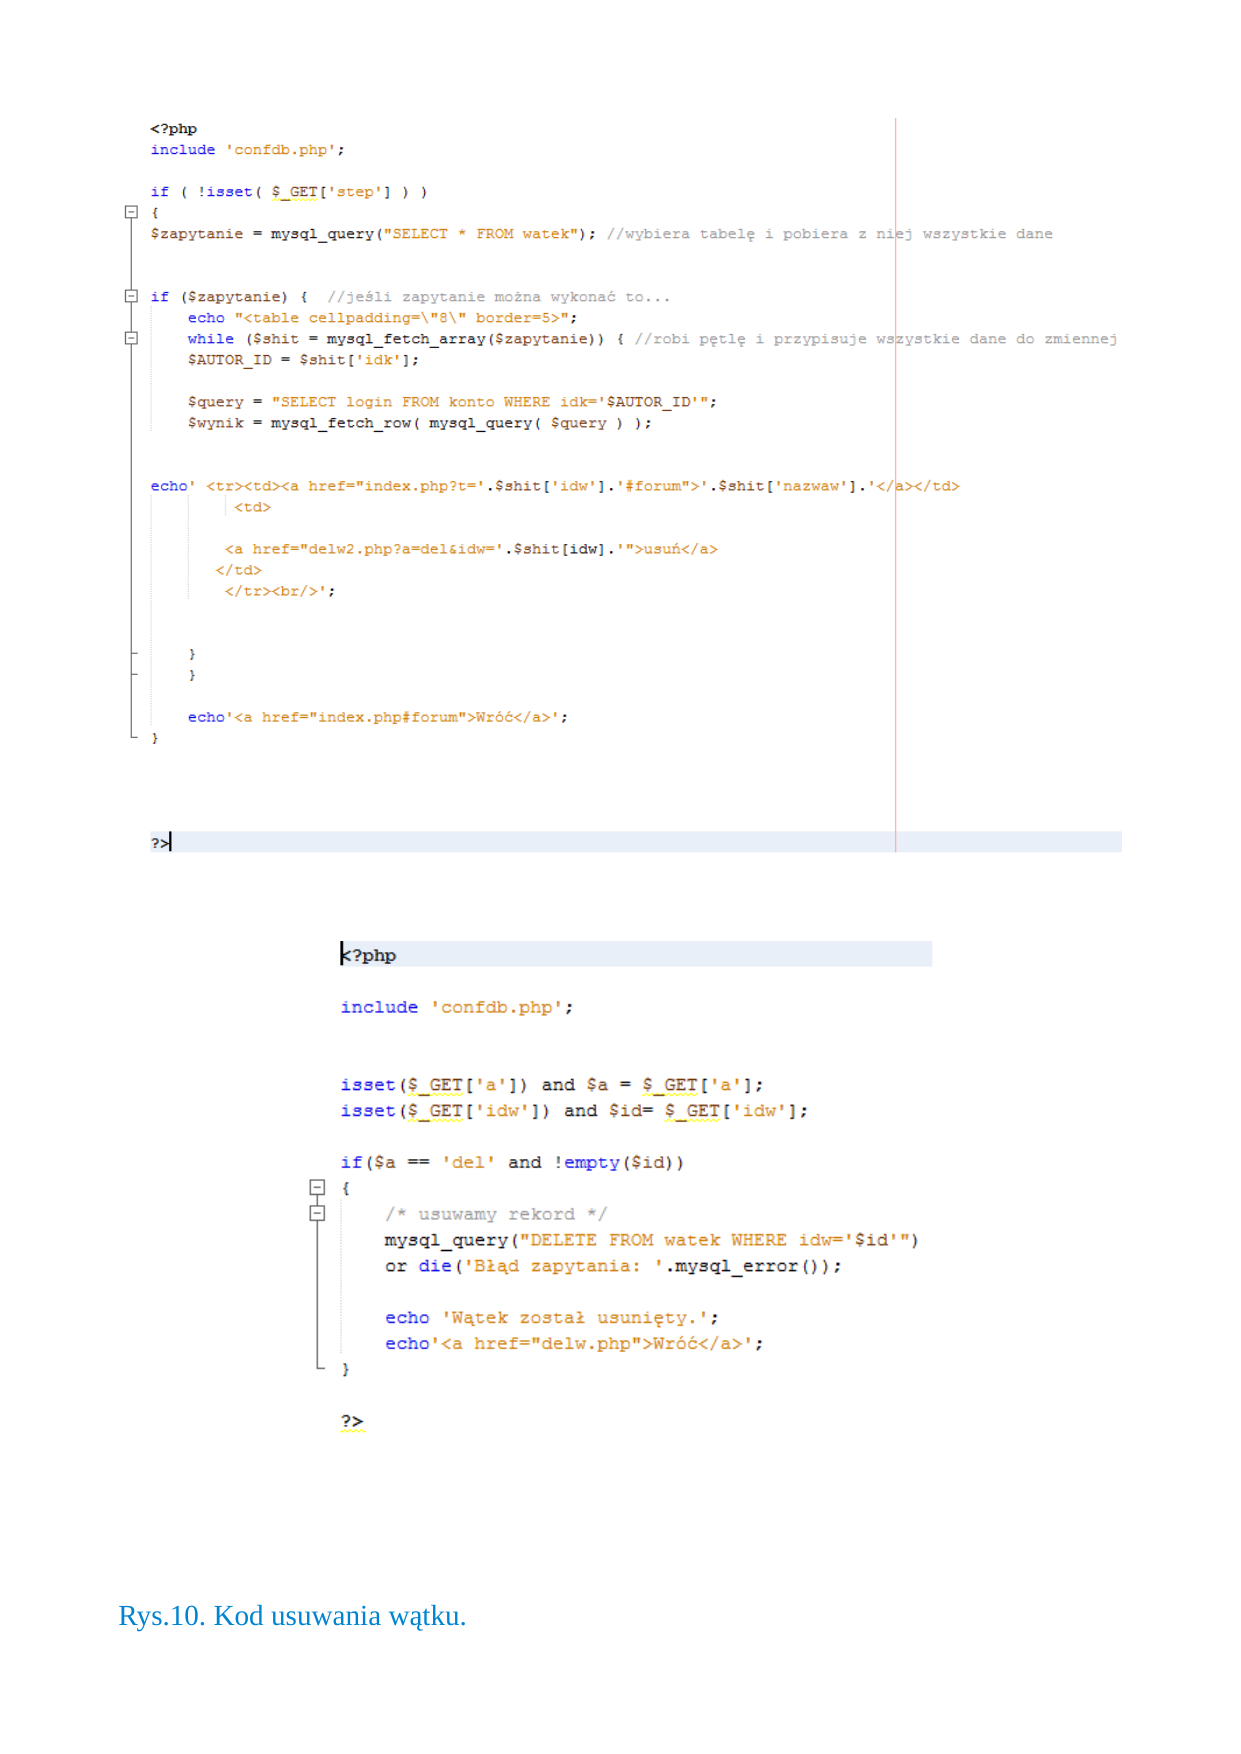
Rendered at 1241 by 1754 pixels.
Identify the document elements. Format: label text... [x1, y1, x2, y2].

text Rys.10. Kod usuwania wątku. [118, 1598, 1122, 1632]
